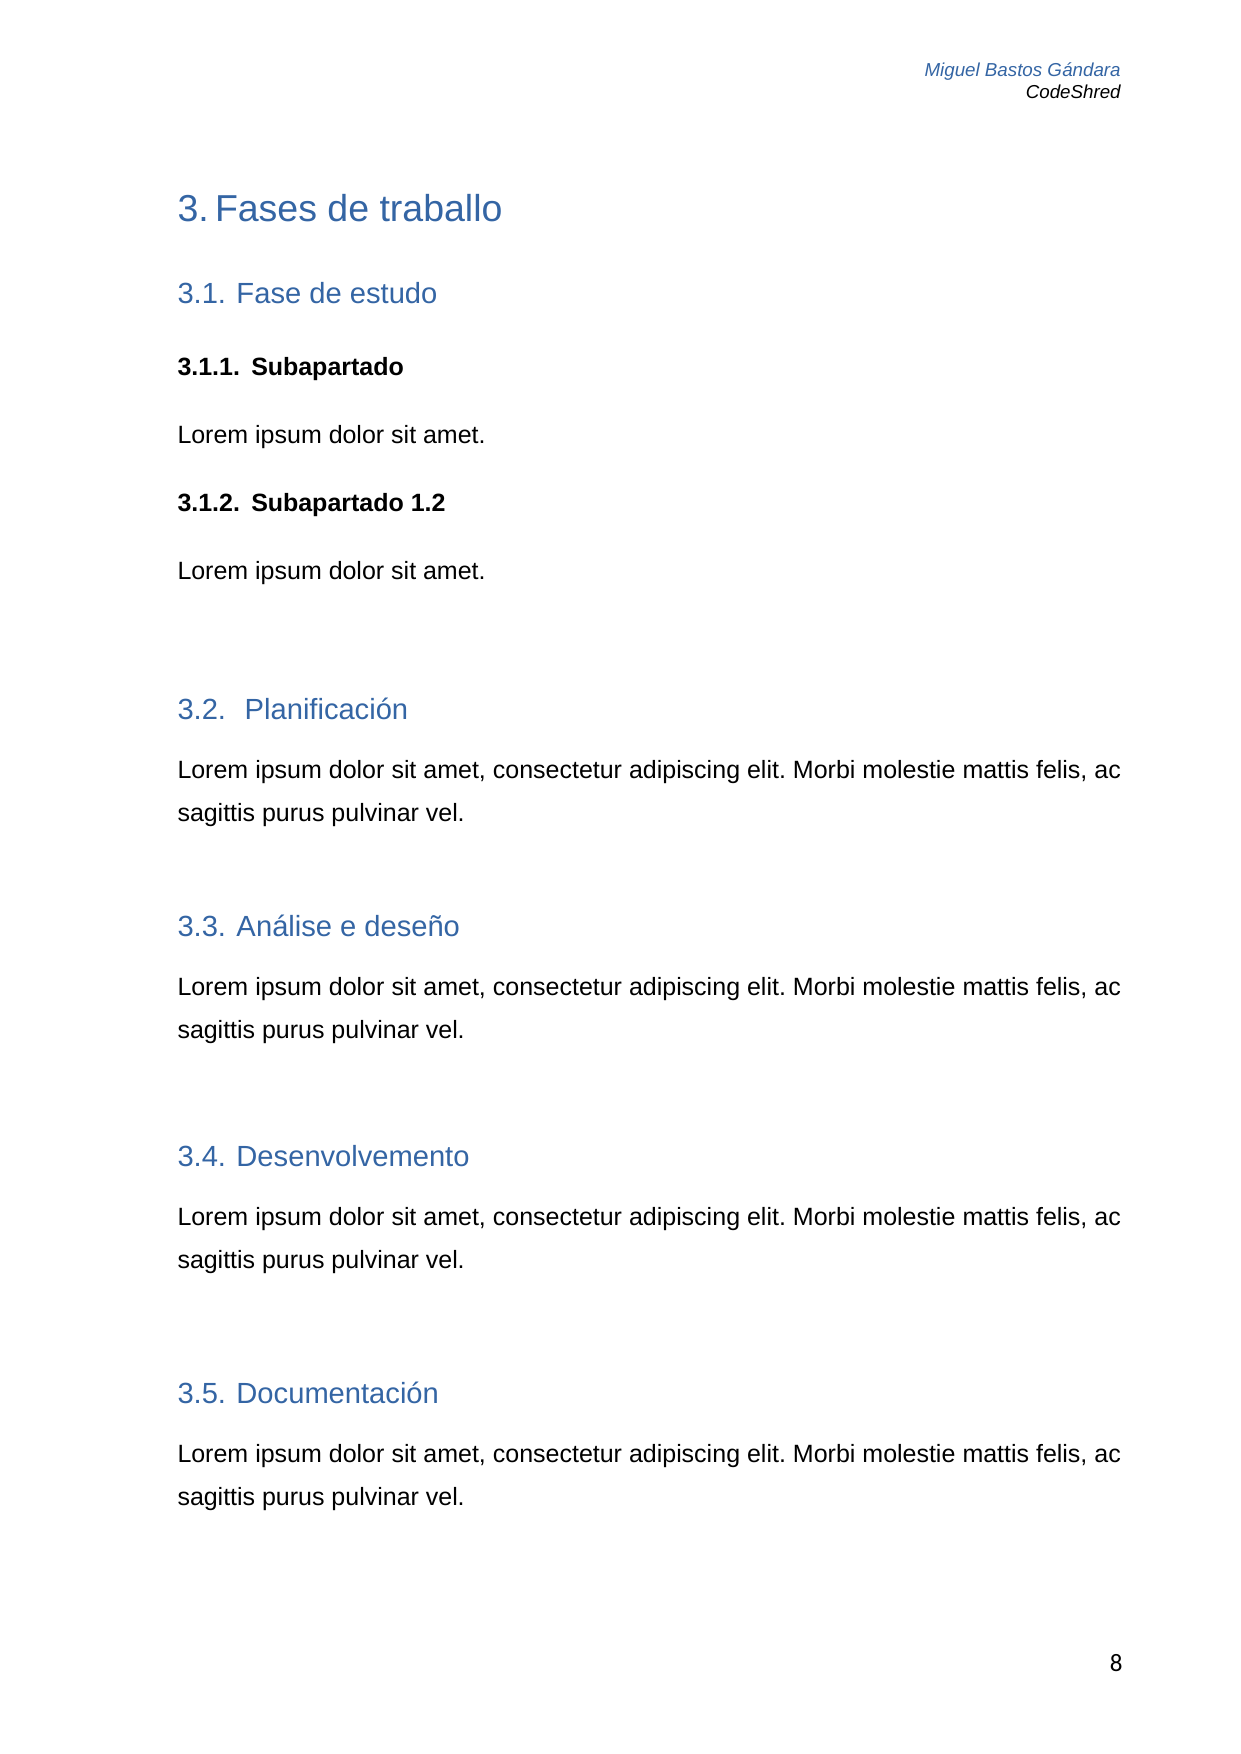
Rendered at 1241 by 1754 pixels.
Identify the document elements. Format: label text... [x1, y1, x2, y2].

text Lorem ipsum dolor sit amet, consectetur adipiscing elit. Morbi molestie mattis felis, ac sagittis purus pulvinar vel. [177, 1439, 1122, 1511]
subtitle Documentación [177, 1376, 1122, 1409]
subtitle Subapartado 1.2 [177, 488, 1122, 517]
subtitle Fases de traballo [177, 187, 1122, 230]
text Lorem ipsum dolor sit amet, consectetur adipiscing elit. Morbi molestie mattis felis, ac sagittis purus pulvinar vel. [177, 755, 1122, 827]
text Lorem ipsum dolor sit amet. [177, 420, 1122, 448]
subtitle Fase de estudo [177, 276, 1122, 310]
subtitle Subapartado [177, 352, 1122, 380]
subtitle Análise e deseño [177, 909, 1122, 943]
subtitle Planificación [177, 692, 1122, 726]
text Lorem ipsum dolor sit amet, consectetur adipiscing elit. Morbi molestie mattis felis, ac sagittis purus pulvinar vel. [177, 1202, 1122, 1274]
text Lorem ipsum dolor sit amet. [177, 556, 1122, 585]
text Lorem ipsum dolor sit amet, consectetur adipiscing elit. Morbi molestie mattis felis, ac sagittis purus pulvinar vel. [177, 972, 1122, 1044]
subtitle Desenvolvemento [177, 1139, 1122, 1173]
